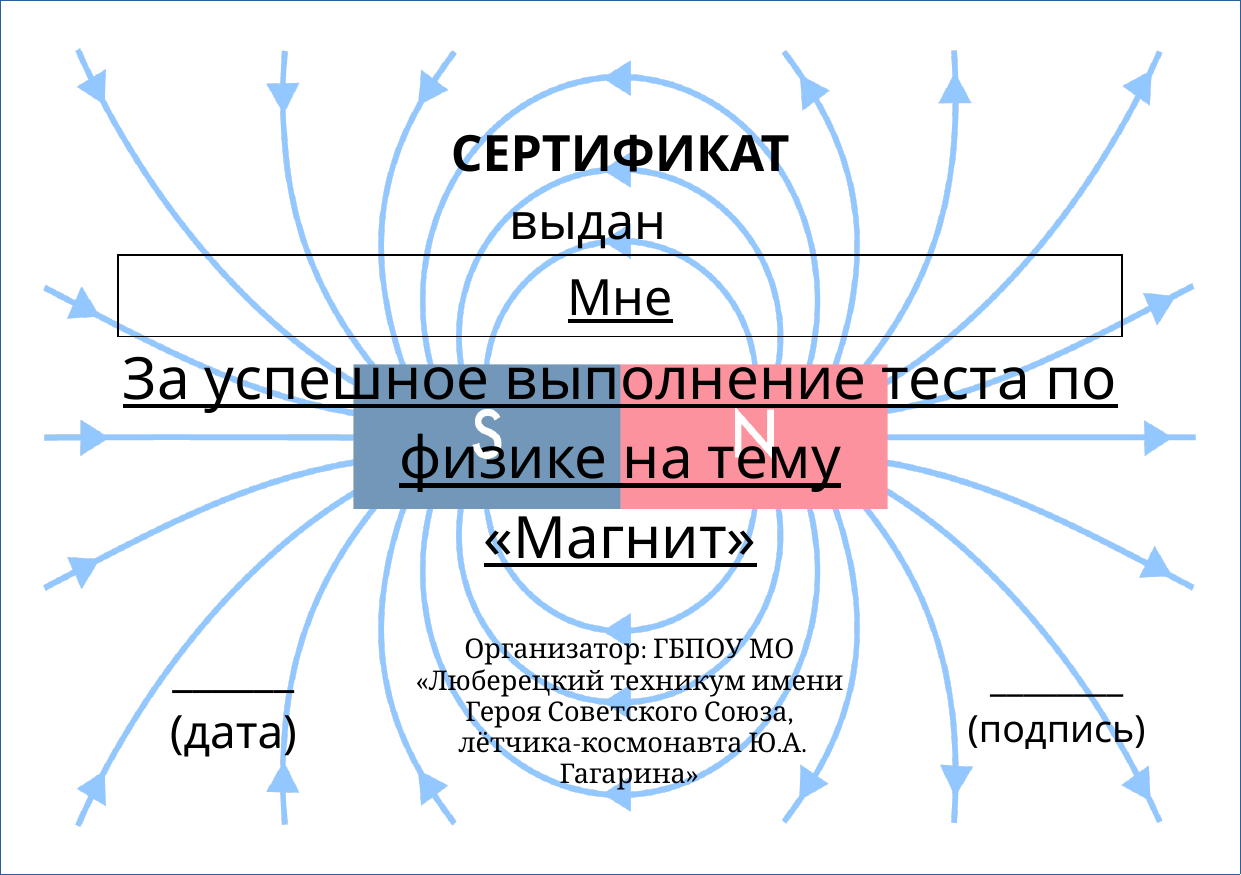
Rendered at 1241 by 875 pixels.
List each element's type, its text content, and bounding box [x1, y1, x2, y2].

text СЕРТИФИКАТ [1, 1, 1240, 874]
